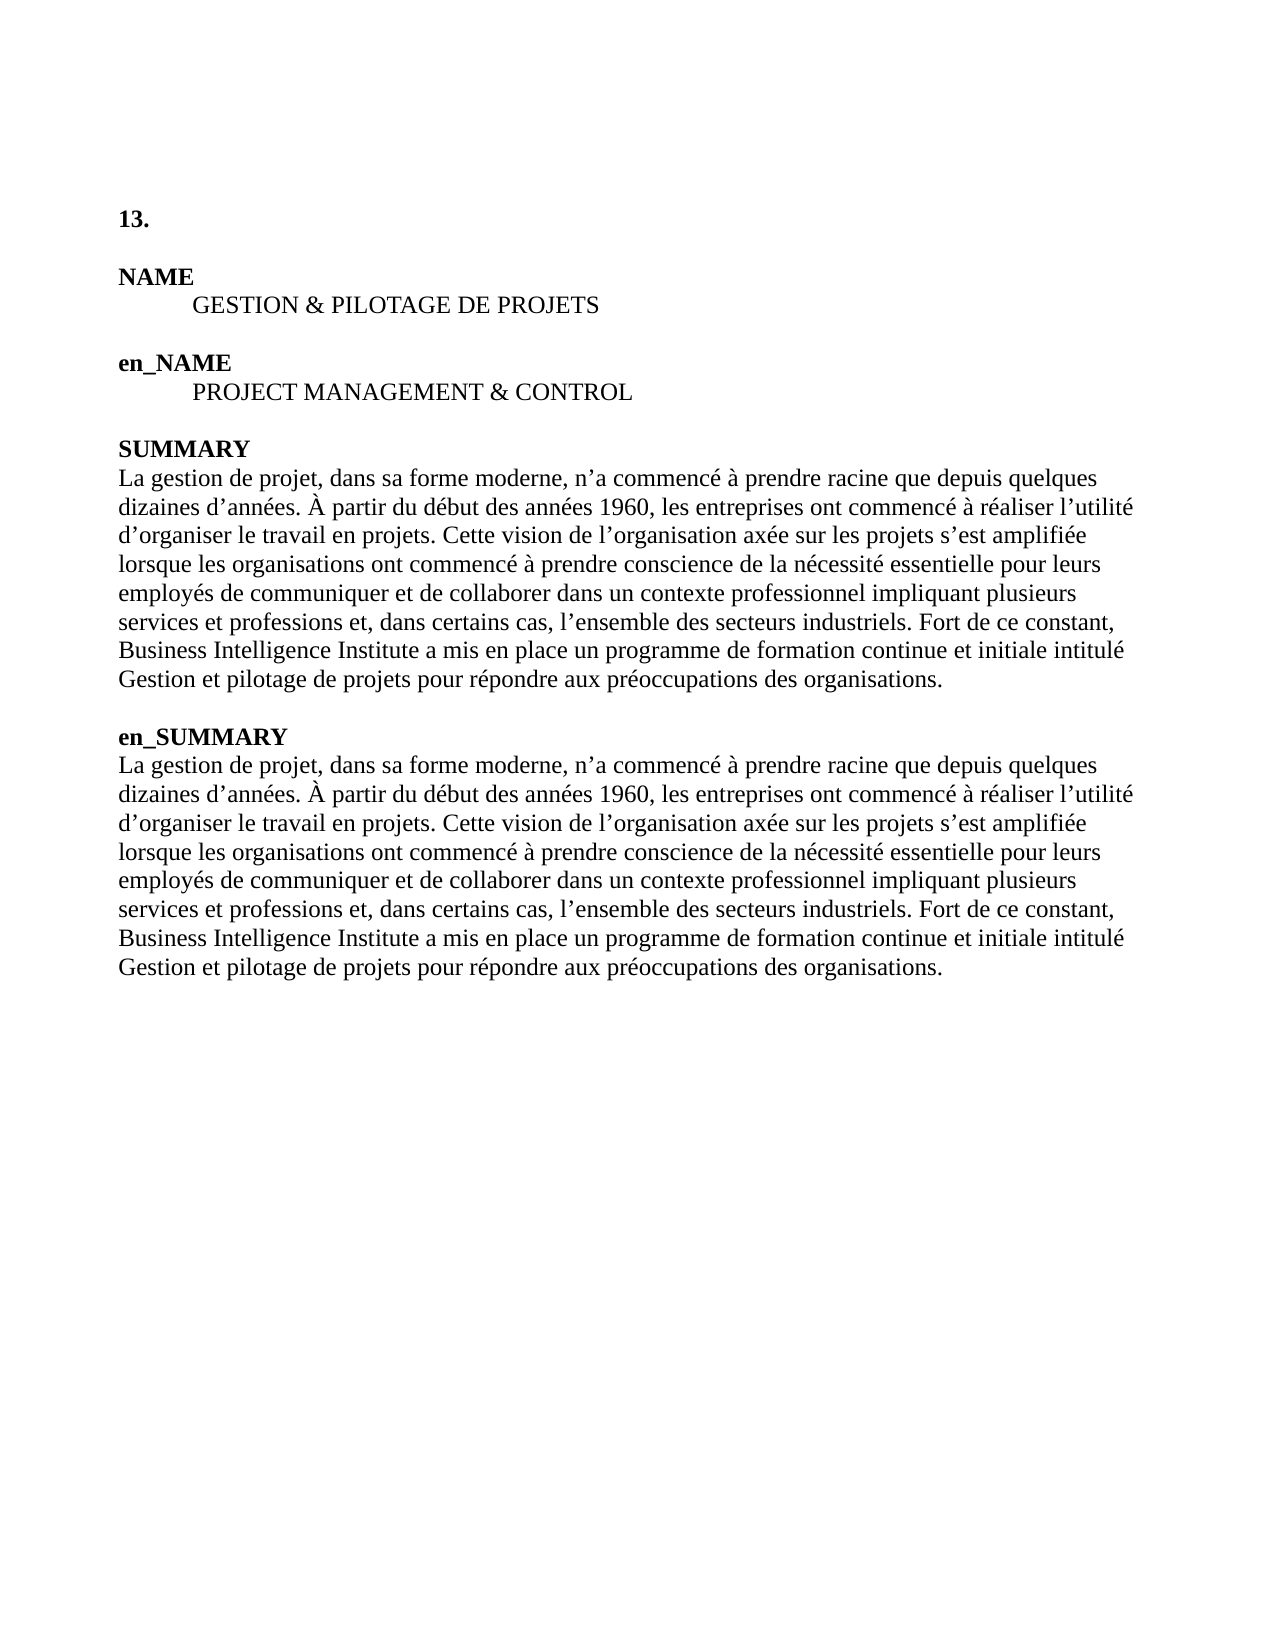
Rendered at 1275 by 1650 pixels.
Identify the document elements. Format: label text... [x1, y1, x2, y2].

text La gestion de projet, dans sa forme moderne, n’a commencé à prendre racine que depuis quelques dizaines d’années. À partir du début des années 1960, les entreprises ont commencé à réaliser l’utilité d’organiser le travail en projets. Cette vision de l’organisation axée sur les projets s’est amplifiée lorsque les organisations ont commencé à prendre conscience de la nécessité essentielle pour leurs employés de communiquer et de collaborer dans un contexte professionnel impliquant plusieurs services et professions et, dans certains cas, l’ensemble des secteurs industriels. Fort de ce constant, Business Intelligence Institute a mis en place un programme de formation continue et initiale intitulé Gestion et pilotage de projets pour répondre aux préoccupations des organisations. [118, 463, 1157, 693]
text GESTION & PILOTAGE DE PROJETS [118, 291, 1157, 319]
text NAME [118, 262, 1157, 291]
text PROJECT MANAGEMENT & CONTROL [118, 377, 1157, 406]
text 13. [118, 204, 1157, 233]
text en_SUMMARY [118, 722, 1157, 751]
text en_NAME [118, 348, 1157, 377]
text La gestion de projet, dans sa forme moderne, n’a commencé à prendre racine que depuis quelques dizaines d’années. À partir du début des années 1960, les entreprises ont commencé à réaliser l’utilité d’organiser le travail en projets. Cette vision de l’organisation axée sur les projets s’est amplifiée lorsque les organisations ont commencé à prendre conscience de la nécessité essentielle pour leurs employés de communiquer et de collaborer dans un contexte professionnel impliquant plusieurs services et professions et, dans certains cas, l’ensemble des secteurs industriels. Fort de ce constant, Business Intelligence Institute a mis en place un programme de formation continue et initiale intitulé Gestion et pilotage de projets pour répondre aux préoccupations des organisations. [118, 751, 1157, 981]
text SUMMARY [118, 434, 1157, 463]
